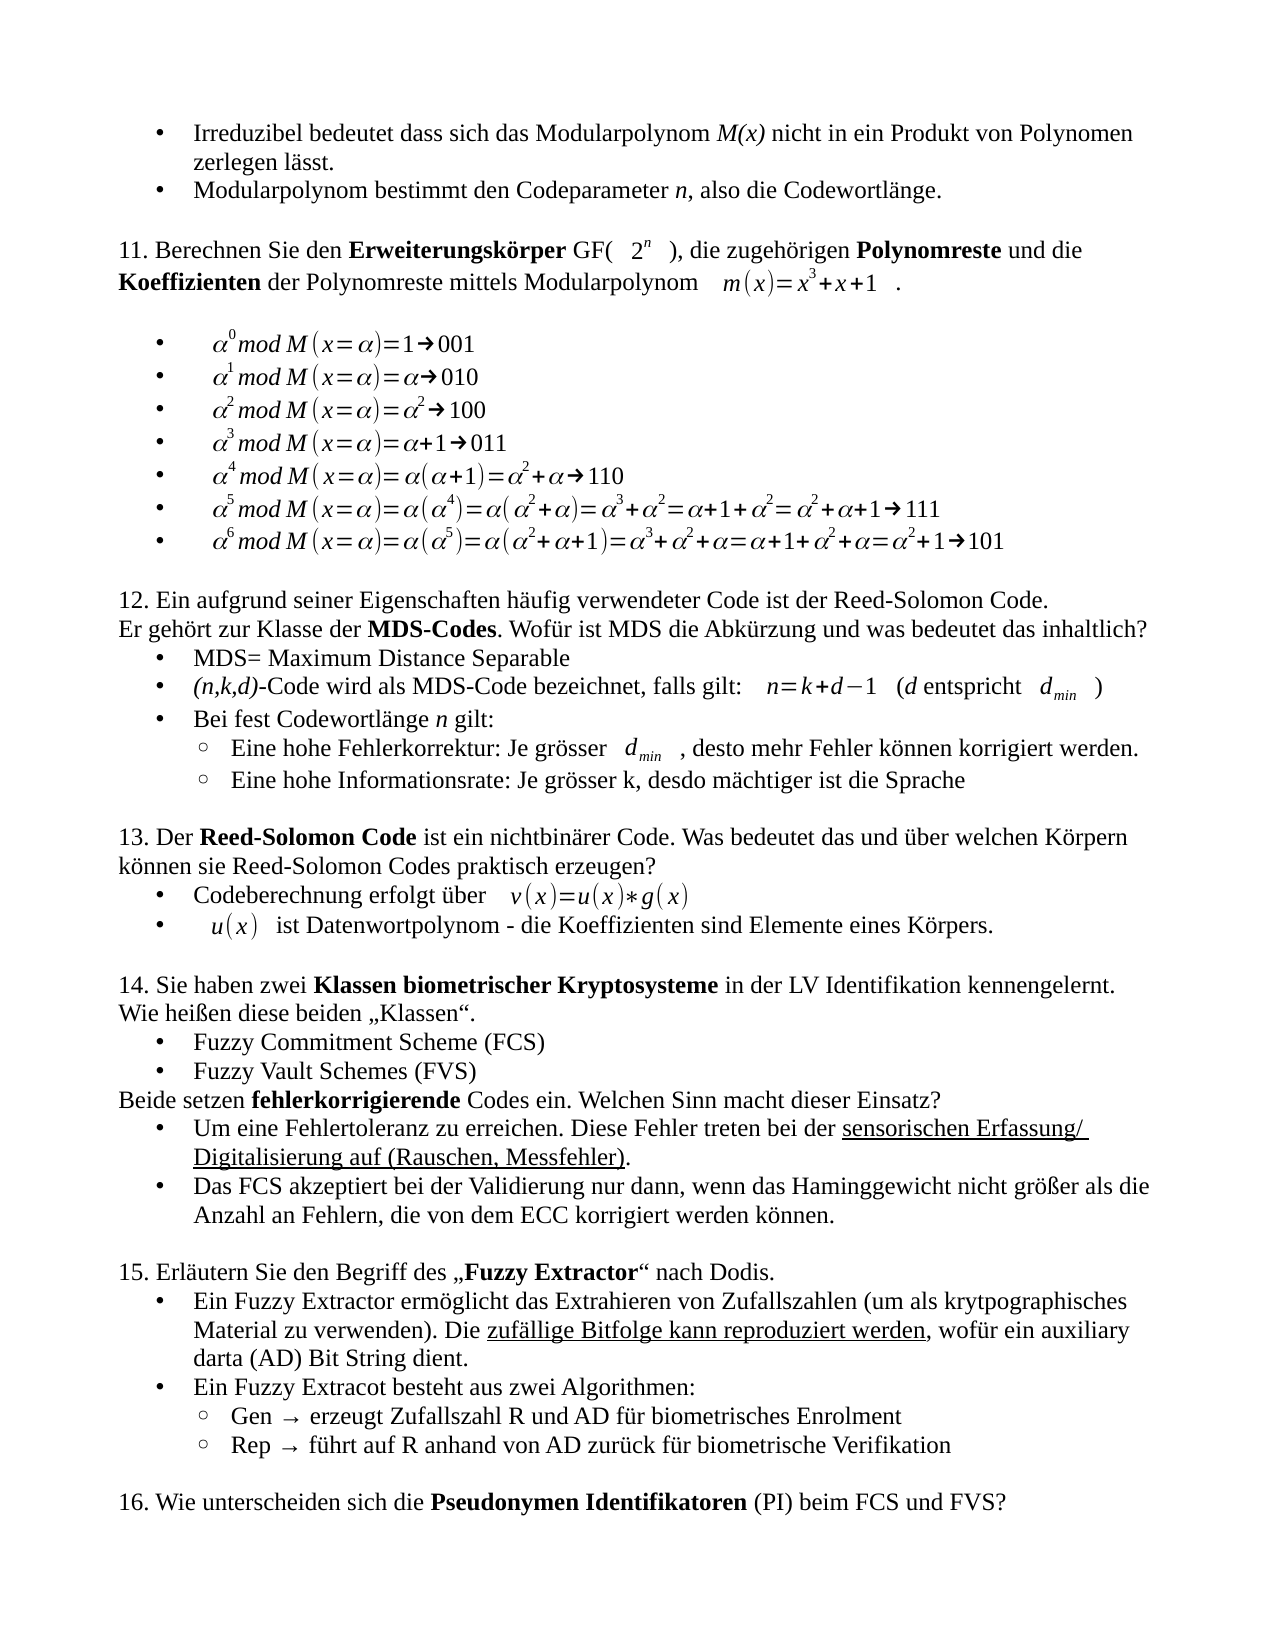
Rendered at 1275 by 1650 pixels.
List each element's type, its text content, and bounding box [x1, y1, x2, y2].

list Gen → erzeugt Zufallszahl R und AD für biometrisches Enrolment [193, 1401, 1157, 1430]
list Bei fest Codewortlänge n gilt: [156, 704, 1157, 733]
list ist Datenwortpolynom - die Koeffizienten sind Elemente eines Körpers. [156, 911, 1157, 941]
list (n,k,d)-Code wird als MDS-Code bezeichnet, falls gilt: (d entspricht) [156, 671, 1157, 704]
list Eine hohe Fehlerkorrektur: Je grösser, desto mehr Fehler können korrigiert werden. [193, 733, 1157, 765]
list MDS= Maximum Distance Separable [156, 643, 1157, 671]
text 15. Erläutern Sie den Begriff des „Fuzzy Extractor“ nach Dodis. [118, 1257, 1157, 1286]
list Das FCS akzeptiert bei der Validierung nur dann, wenn das Haminggewicht nicht größer als die Anzahl an Fehlern, die von dem ECC korrigiert werden können. [156, 1171, 1157, 1228]
list Modularpolynom bestimmt den Codeparameter n, also die Codewortlänge. [156, 176, 1157, 204]
list Irreduzibel bedeutet dass sich das Modularpolynom M(x) nicht in ein Produkt von Polynomen zerlegen lässt. [156, 118, 1157, 176]
text 16. Wie unterscheiden sich die Pseudonymen Identifikatoren (PI) beim FCS und FVS? [118, 1487, 1157, 1516]
list Fuzzy Vault Schemes (FVS) [156, 1056, 1157, 1085]
text Koeffizienten der Polynomreste mittels Modularpolynom . [118, 264, 1157, 297]
text Beide setzen fehlerkorrigierende Codes ein. Welchen Sinn macht dieser Einsatz? [118, 1085, 1157, 1113]
list Codeberechnung erfolgt über [156, 880, 1157, 911]
text 11. Berechnen Sie den Erweiterungskörper GF(), die zugehörigen Polynomreste und die [118, 233, 1157, 264]
list Ein Fuzzy Extractor ermöglicht das Extrahieren von Zufallszahlen (um als krytpographisches Material zu verwenden). Die zufällige Bitfolge kann reproduziert werden, wofür ein auxiliary darta (AD) Bit String dient. [156, 1286, 1157, 1372]
list Ein Fuzzy Extracot besteht aus zwei Algorithmen: [156, 1372, 1157, 1401]
text 13. Der Reed-Solomon Code ist ein nichtbinärer Code. Was bedeutet das und über welchen Körpern können sie Reed-Solomon Codes praktisch erzeugen? [118, 822, 1157, 880]
list Rep → führt auf R anhand von AD zurück für biometrische Verifikation [193, 1430, 1157, 1458]
text 14. Sie haben zwei Klassen biometrischer Kryptosysteme in der LV Identifikation kennengelernt. Wie heißen diese beiden „Klassen“. [118, 970, 1157, 1027]
text 12. Ein aufgrund seiner Eigenschaften häufig verwendeter Code ist der Reed-Solomon Code. Er gehört zur Klasse der MDS-Codes. Wofür ist MDS die Abkürzung und was bedeutet das inhaltlich? [118, 585, 1157, 643]
list Eine hohe Informationsrate: Je grösser k, desdo mächtiger ist die Sprache [193, 765, 1157, 794]
list Fuzzy Commitment Scheme (FCS) [156, 1027, 1157, 1056]
list Um eine Fehlertoleranz zu erreichen. Diese Fehler treten bei der sensorischen Erfassung/ Digitalisierung auf (Rauschen, Messfehler). [156, 1113, 1157, 1171]
